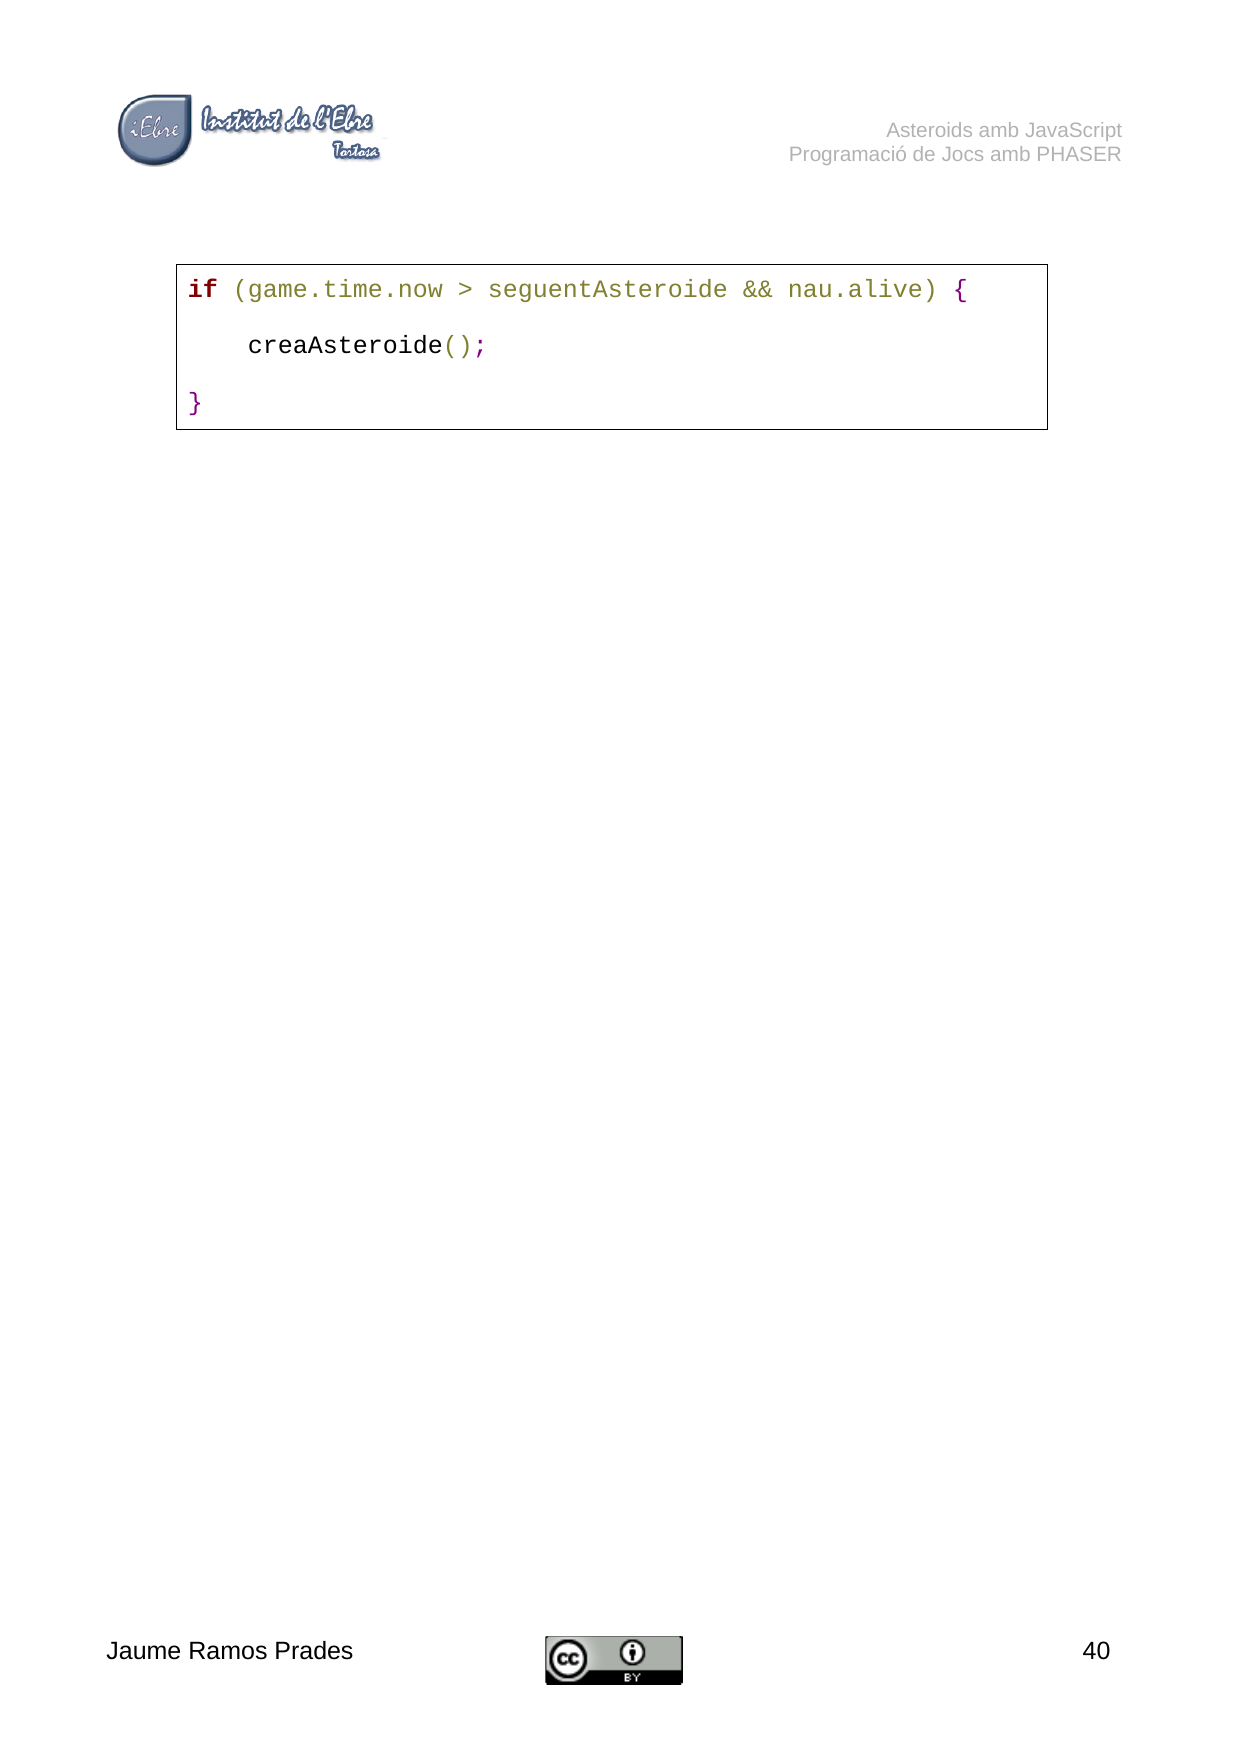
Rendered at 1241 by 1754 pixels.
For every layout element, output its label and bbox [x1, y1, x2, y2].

picture [106, 79, 397, 181]
picture [545, 1636, 683, 1685]
